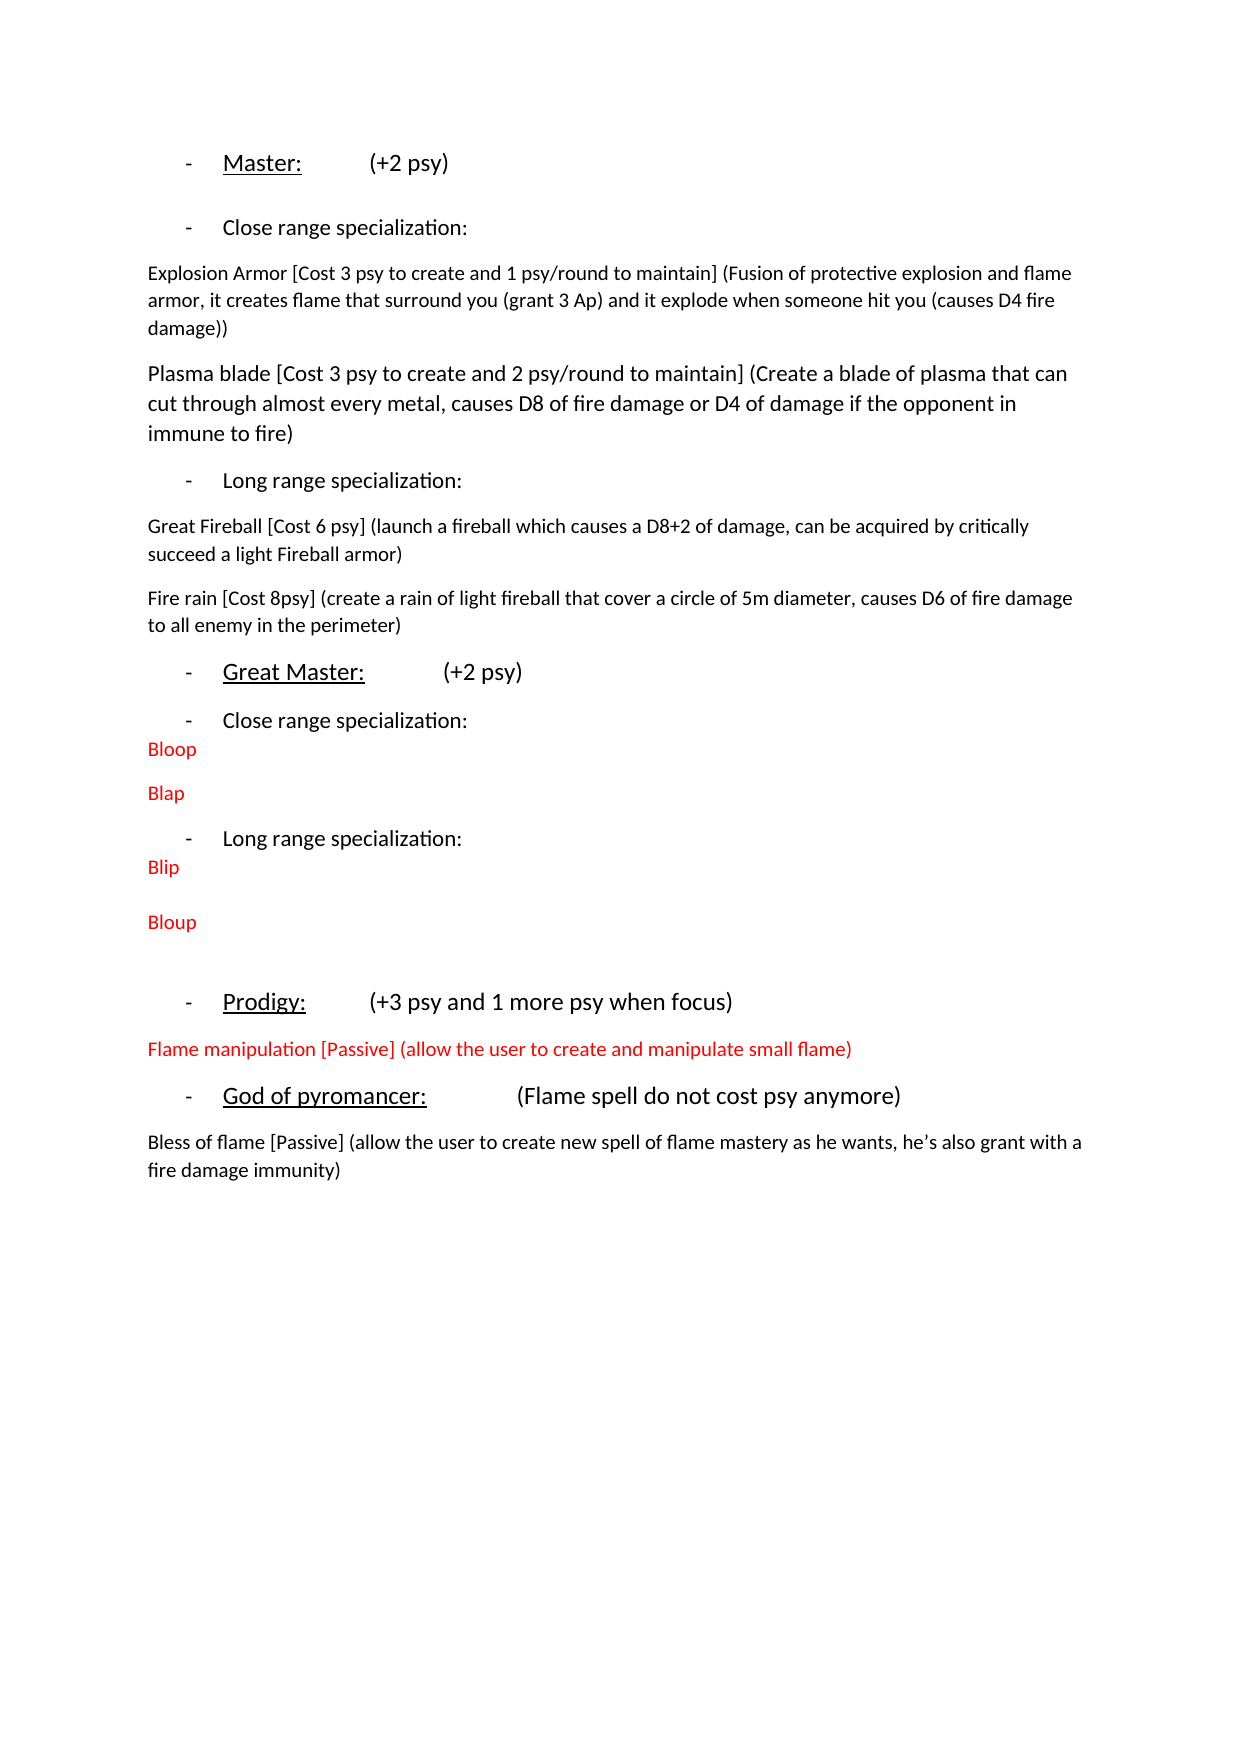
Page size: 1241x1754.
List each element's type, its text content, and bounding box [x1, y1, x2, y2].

text Plasma blade [Cost 3 psy to create and 2 psy/round to maintain] (Create a blade of plasma that can cut through almost every metal, causes D8 of fire damage or D4 of damage if the opponent in immune to fire) [148, 359, 1093, 448]
text Explosion Armor [Cost 3 psy to create and 1 psy/round to maintain] (Fusion of protective explosion and flame armor, it creates flame that surround you (grant 3 Ap) and it explode when someone hit you (causes D4 fire damage)) [148, 260, 1093, 341]
list Close range specialization: [185, 213, 1093, 241]
list Long range specialization: [185, 466, 1093, 494]
list Master: (+2 psy) [185, 148, 1093, 178]
text Bloup [148, 909, 1093, 934]
list Prodigy: (+3 psy and 1 more psy when focus) [185, 986, 1093, 1017]
text Blip [148, 854, 1093, 880]
text Great Fireball [Cost 6 psy] (launch a fireball which causes a D8+2 of damage, can be acquired by critically succeed a light Fireball armor) [148, 513, 1093, 566]
text Bless of flame [Passive] (allow the user to create new spell of flame mastery as he wants, he’s also grant with a fire damage immunity) [148, 1129, 1093, 1182]
list Close range specialization: [185, 706, 1093, 734]
list Great Master: (+2 psy) [185, 656, 1093, 687]
text Bloop [148, 736, 1093, 761]
list Long range specialization: [185, 824, 1093, 852]
list God of pyromancer: (Flame spell do not cost psy anymore) [185, 1080, 1093, 1110]
text Fire rain [Cost 8psy] (create a rain of light fireball that cover a circle of 5m diameter, causes D6 of fire damage to all enemy in the perimeter) [148, 585, 1093, 638]
text Flame manipulation [Passive] (allow the user to create and manipulate small flame) [148, 1036, 1093, 1061]
text Blap [148, 780, 1093, 806]
